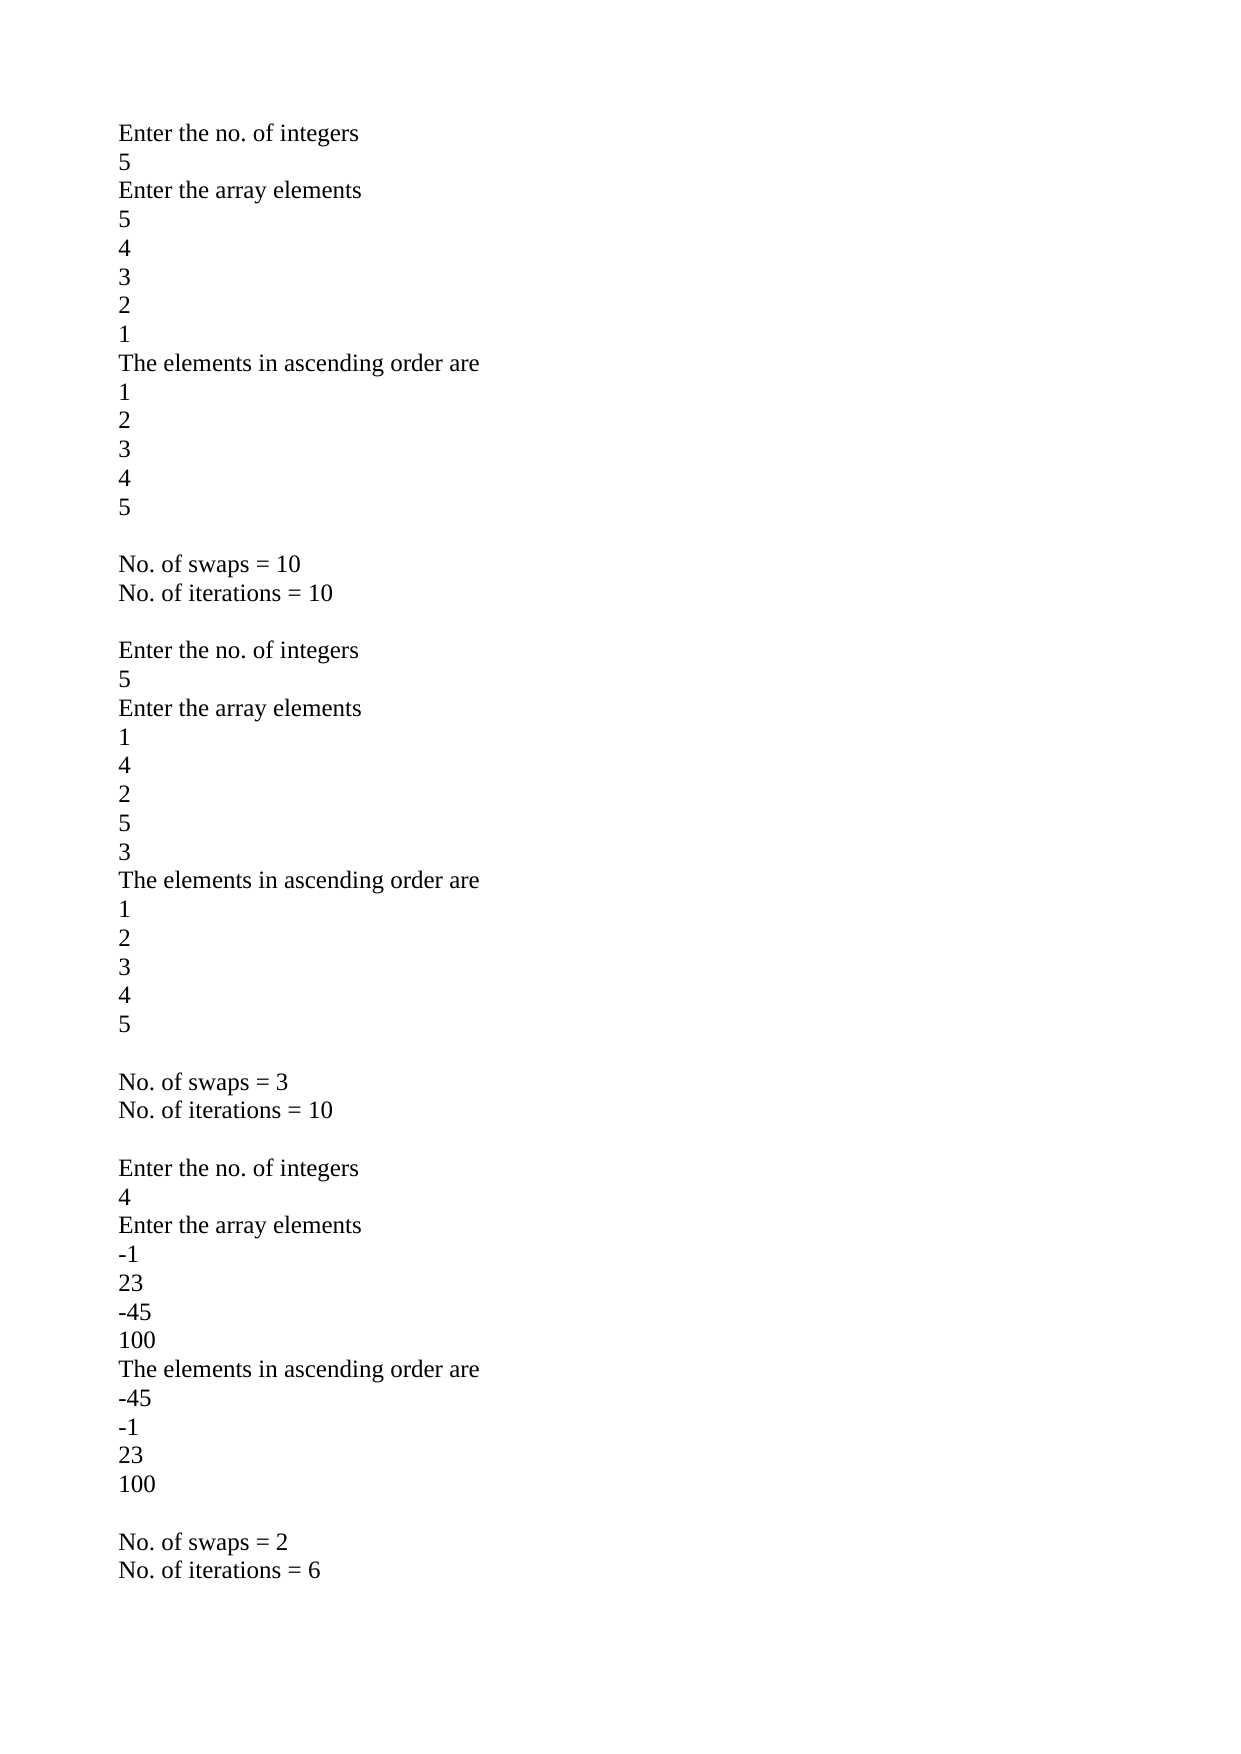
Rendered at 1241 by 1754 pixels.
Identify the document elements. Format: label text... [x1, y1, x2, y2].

text 5 [118, 664, 1122, 693]
text Enter the array elements [118, 1211, 1122, 1239]
text 4 [118, 1182, 1122, 1211]
text 1 [118, 894, 1122, 923]
text Enter the array elements [118, 176, 1122, 204]
text 4 [118, 751, 1122, 779]
text 100 [118, 1469, 1122, 1498]
text 23 [118, 1268, 1122, 1297]
text No. of iterations = 6 [118, 1556, 1122, 1584]
text -45 [118, 1297, 1122, 1326]
text Enter the array elements [118, 693, 1122, 722]
text 1 [118, 319, 1122, 348]
text Enter the no. of integers [118, 1153, 1122, 1182]
text No. of swaps = 3 [118, 1067, 1122, 1096]
text 3 [118, 262, 1122, 291]
text 5 [118, 147, 1122, 176]
text No. of iterations = 10 [118, 1096, 1122, 1124]
text 2 [118, 923, 1122, 952]
text 5 [118, 1009, 1122, 1038]
text Enter the no. of integers [118, 118, 1122, 147]
text 100 [118, 1326, 1122, 1354]
text 5 [118, 492, 1122, 521]
text The elements in ascending order are [118, 1354, 1122, 1383]
text -1 [118, 1239, 1122, 1268]
text The elements in ascending order are [118, 348, 1122, 377]
text 3 [118, 837, 1122, 866]
text 1 [118, 377, 1122, 406]
text No. of swaps = 2 [118, 1527, 1122, 1556]
text No. of iterations = 10 [118, 578, 1122, 607]
text 2 [118, 291, 1122, 319]
text The elements in ascending order are [118, 866, 1122, 894]
text 5 [118, 204, 1122, 233]
text 3 [118, 952, 1122, 981]
text 4 [118, 463, 1122, 492]
text 23 [118, 1441, 1122, 1469]
text 3 [118, 434, 1122, 463]
text 5 [118, 808, 1122, 837]
text Enter the no. of integers [118, 636, 1122, 664]
text No. of swaps = 10 [118, 549, 1122, 578]
text 4 [118, 233, 1122, 262]
text -45 [118, 1383, 1122, 1412]
text 2 [118, 406, 1122, 434]
text -1 [118, 1412, 1122, 1441]
text 2 [118, 779, 1122, 808]
text 4 [118, 981, 1122, 1009]
text 1 [118, 722, 1122, 751]
